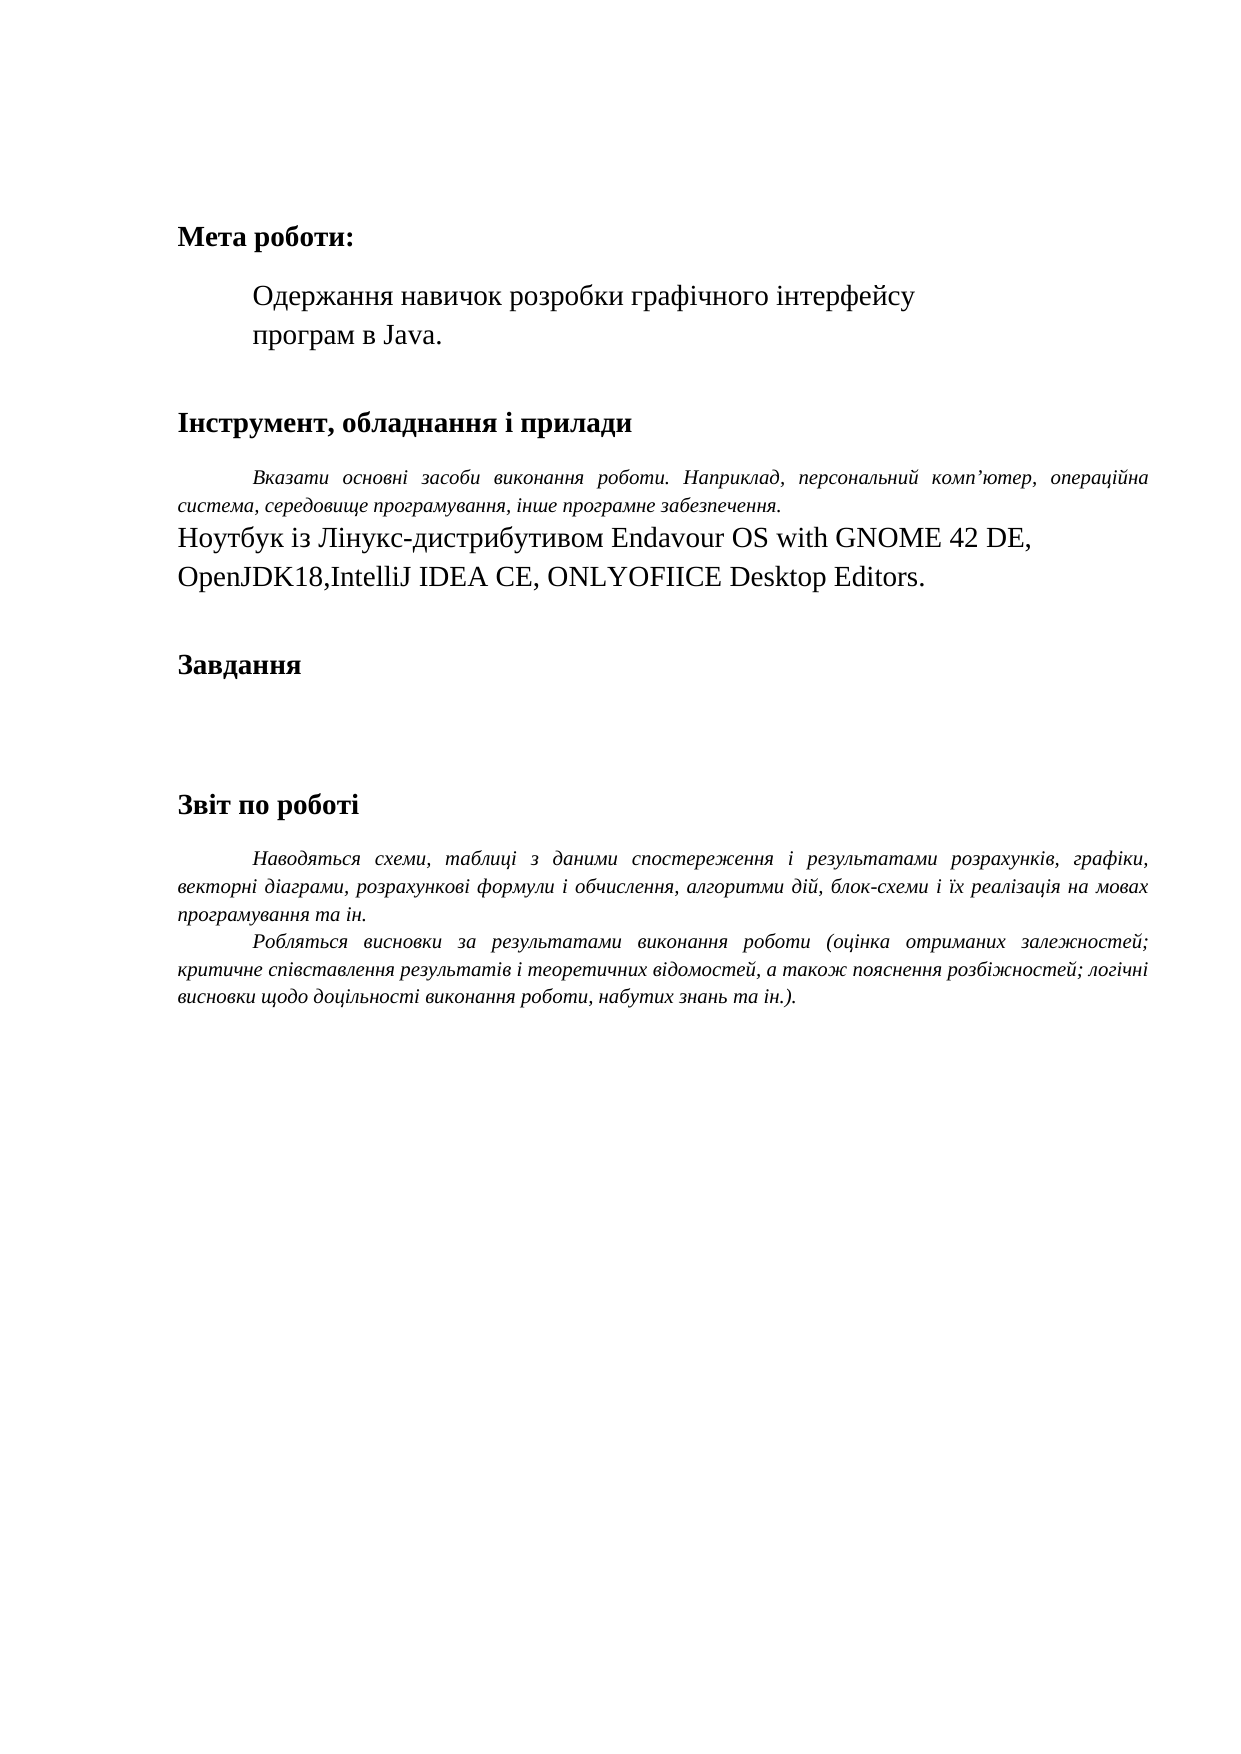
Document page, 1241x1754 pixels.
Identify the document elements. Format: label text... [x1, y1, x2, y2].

text Завдання [177, 647, 1152, 681]
text Одержання навичок розробки графічного інтерфейсу [177, 278, 1152, 312]
text Інструмент, обладнання і прилади [177, 406, 1152, 439]
text Мета роботи: [177, 219, 1152, 253]
text Ноутбук із Лінукс-дистрибутивом Endavour OS with GNOME 42 DE, OpenJDK18,IntelliJ IDEA CE, ONLYOFIICE Desktop Editors. [177, 520, 1152, 592]
text Вказати основні засоби виконання роботи. Наприклад, персональний комп’ютер, операційна система, середовище програмування, інше програмне забезпечення. [177, 465, 1152, 517]
text Наводяться схеми, таблиці з даними спостереження і результатами розрахунків, графіки, векторні діаграми, розрахункові формули і обчислення, алгоритми дій, блок-схеми і їх реалізація на мовах програмування та ін. [177, 846, 1152, 926]
text Звіт по роботі [177, 787, 1152, 820]
text програм в Java. [177, 317, 1152, 351]
text Робляться висновки за результатами виконання роботи (оцінка отриманих залежностей; критичне співставлення результатів і теоретичних відомостей, а також пояснення розбіжностей; логічні висновки щодо доцільності виконання роботи, набутих знань та ін.). [177, 929, 1152, 1008]
